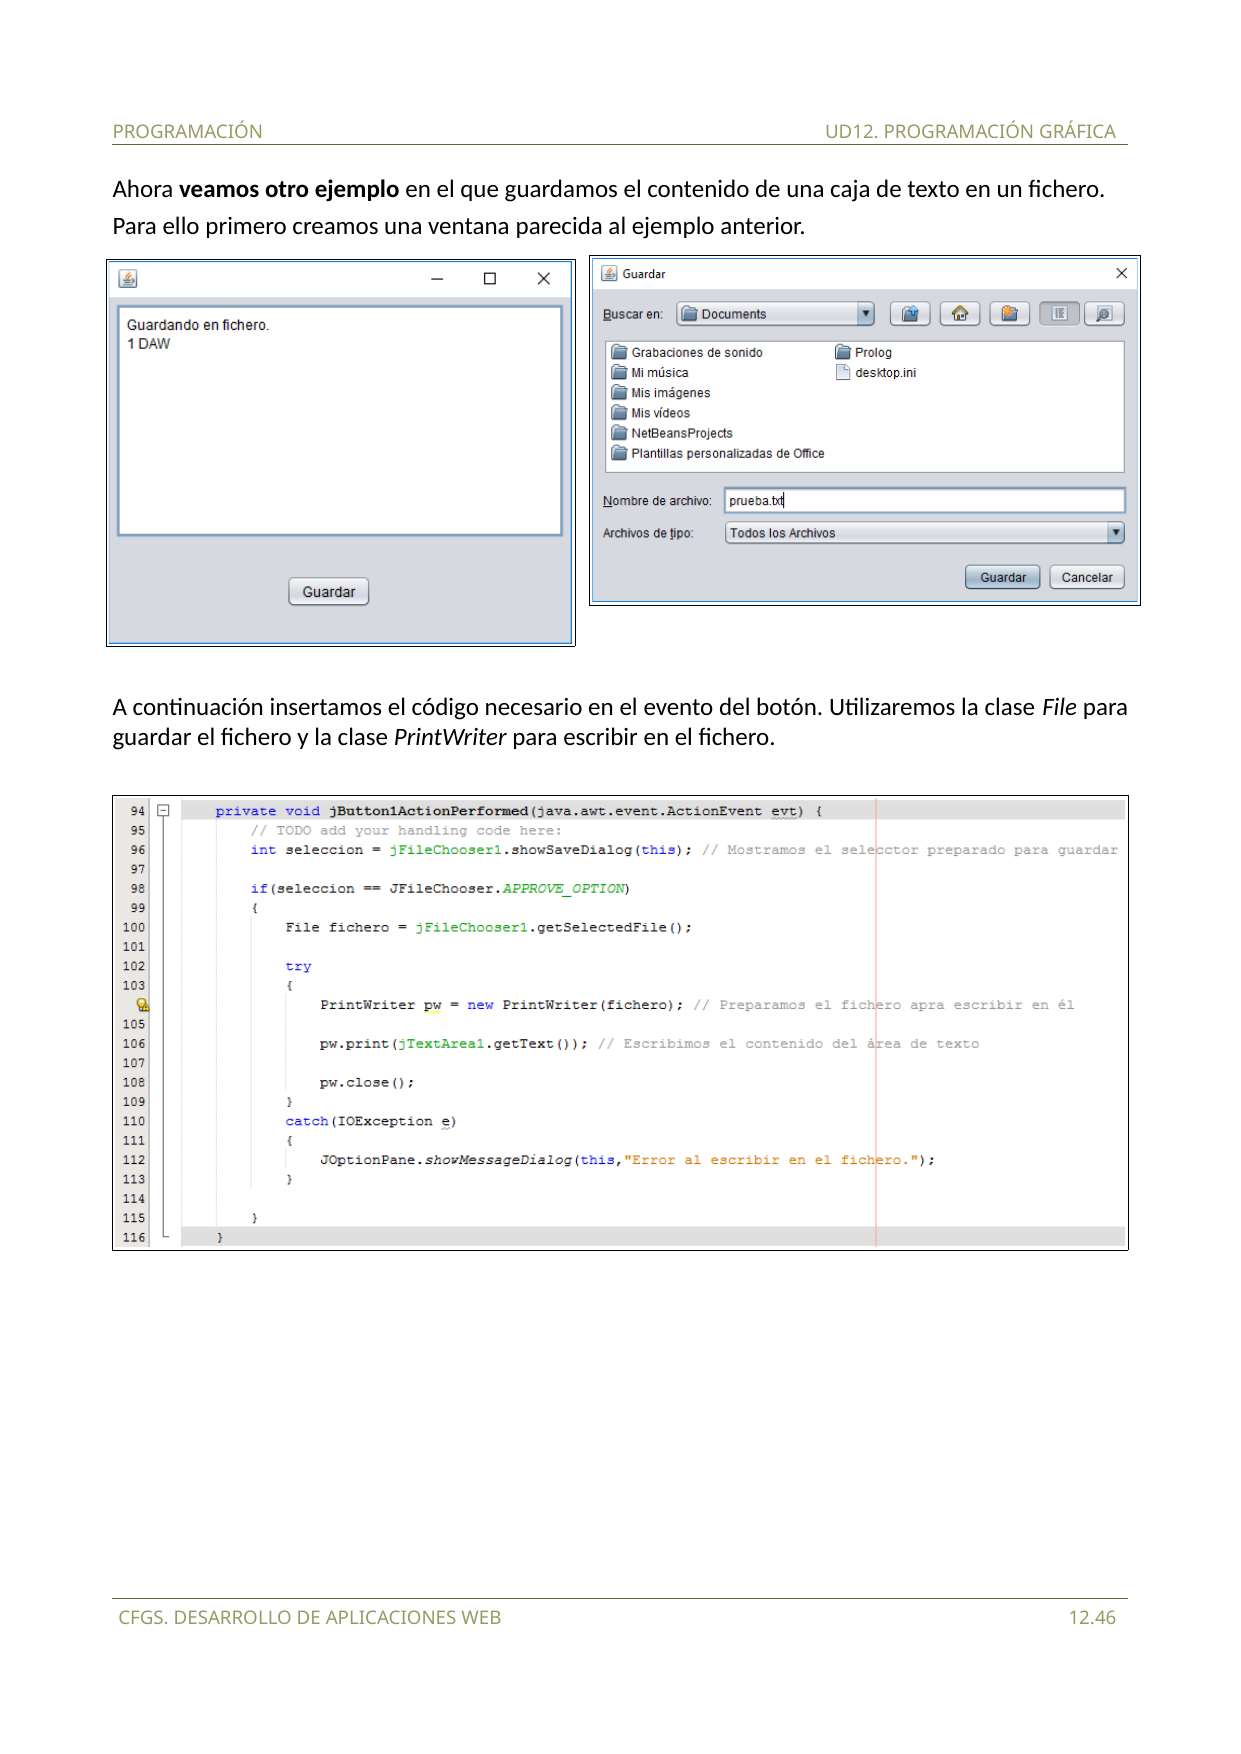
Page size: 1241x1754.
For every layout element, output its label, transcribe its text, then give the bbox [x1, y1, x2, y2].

text Ahora veamos otro ejemplo en el que guardamos el contenido de una caja de texto en un fichero. [112, 173, 1128, 204]
picture [115, 798, 1125, 1247]
text A continuación insertamos el código necesario en el evento del botón. Utilizaremos la clase File para guardar el fichero y la clase PrintWriter para escribir en el fichero. [112, 691, 1128, 752]
picture [592, 258, 1138, 602]
text Para ello primero creamos una ventana parecida al ejemplo anterior. [112, 210, 1128, 241]
picture [108, 261, 572, 644]
